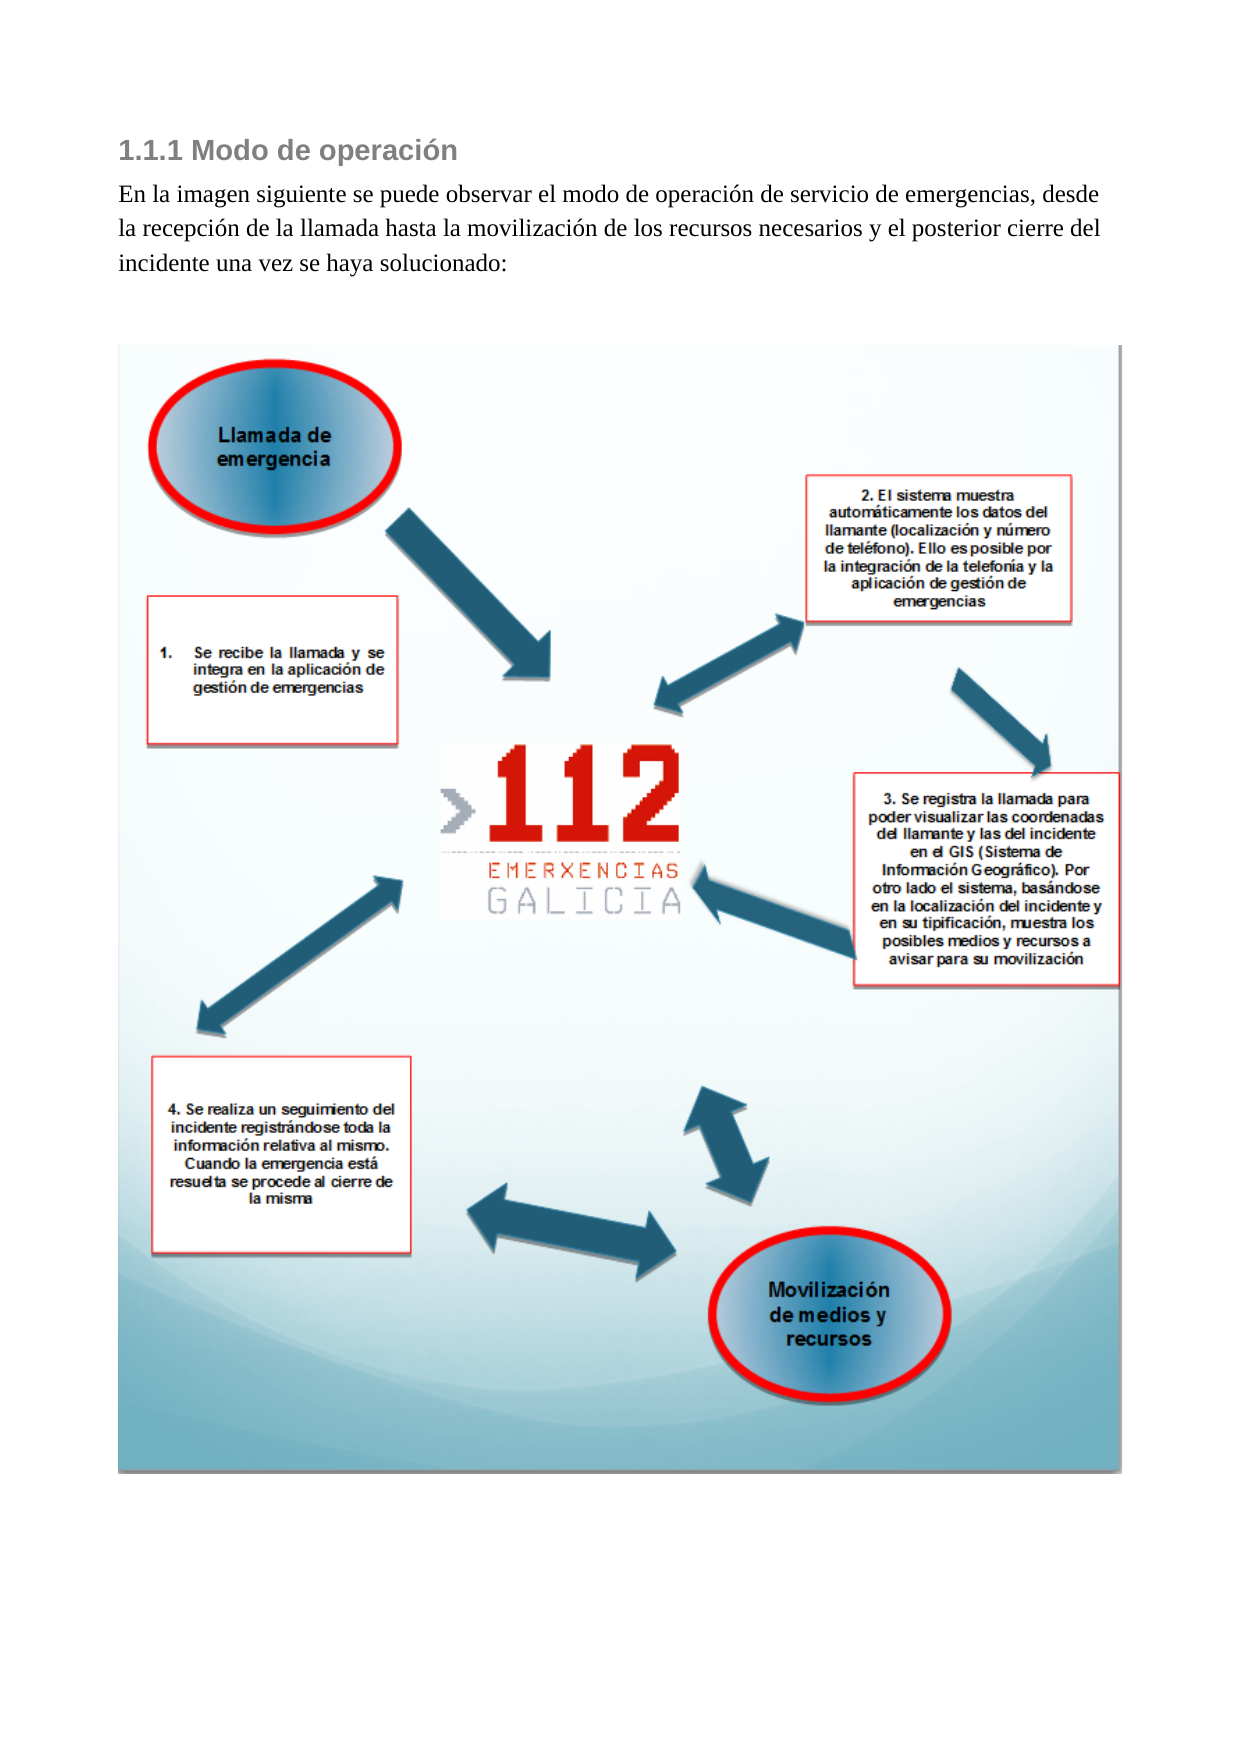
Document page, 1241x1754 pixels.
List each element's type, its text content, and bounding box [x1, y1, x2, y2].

text En la imagen siguiente se puede observar el modo de operación de servicio de emergencias, desde la recepción de la llamada hasta la movilización de los recursos necesarios y el posterior cierre del incidente una vez se haya solucionado: [118, 179, 1122, 276]
subtitle 1.1.1 Modo de operación [118, 133, 1122, 166]
picture [118, 345, 1123, 1474]
